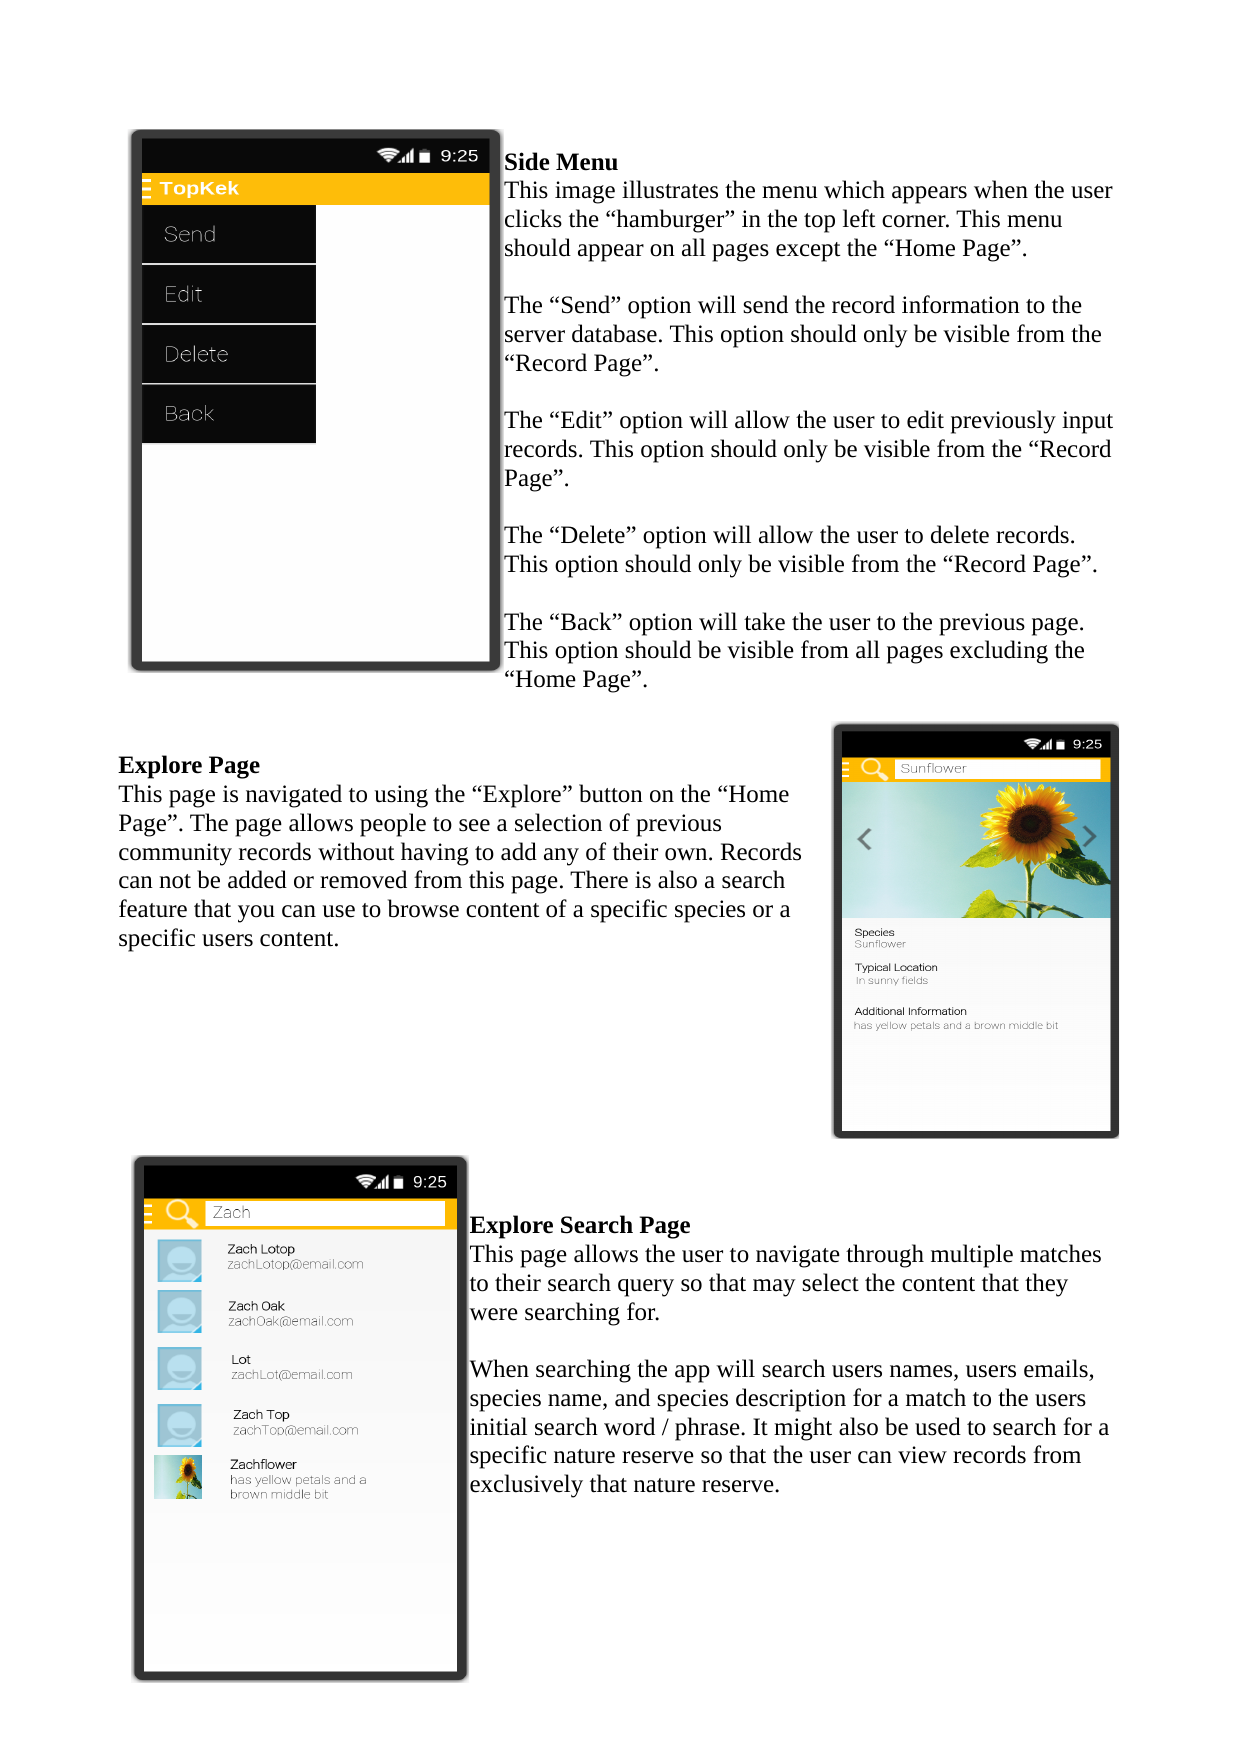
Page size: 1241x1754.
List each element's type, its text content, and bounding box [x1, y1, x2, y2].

text Explore Page [118, 751, 830, 779]
text The “Send” option will send the record information to the server database. This option should only be visible from the “Record Page”. [504, 291, 1122, 377]
text Side Menu [504, 147, 1122, 176]
text The “Back” option will take the user to the previous page. This option should be visible from all pages excluding the “Home Page”. [118, 607, 1122, 693]
text The “Delete” option will allow the user to delete records. This option should only be visible from the “Record Page”. [504, 521, 1122, 578]
text The “Edit” option will allow the user to edit previously input records. This option should only be visible from the “Record Page”. [504, 406, 1122, 492]
text This image illustrates the menu which appears when the user clicks the “hamburger” in the top left corner. This menu should appear on all pages except the “Home Page”. [504, 176, 1122, 262]
text This page allows the user to navigate through multiple matches to their search query so that may select the content that they were searching for. [470, 1239, 1122, 1326]
text Explore Search Page [470, 1211, 1122, 1239]
text [118, 147, 127, 176]
text When searching the app will search users names, users emails, species name, and species description for a match to the users initial search word / phrase. It might also be used to search for a specific nature reserve so that the user can view records from exclusively that nature reserve. [470, 1354, 1122, 1498]
text This page is navigated to using the “Explore” button on the “Home Page”. The page allows people to see a selection of previous community records without having to add any of their own. Records can not be added or removed from this page. There is also a search feature that you can use to browse content of a specific species or a specific users content. [118, 779, 830, 952]
